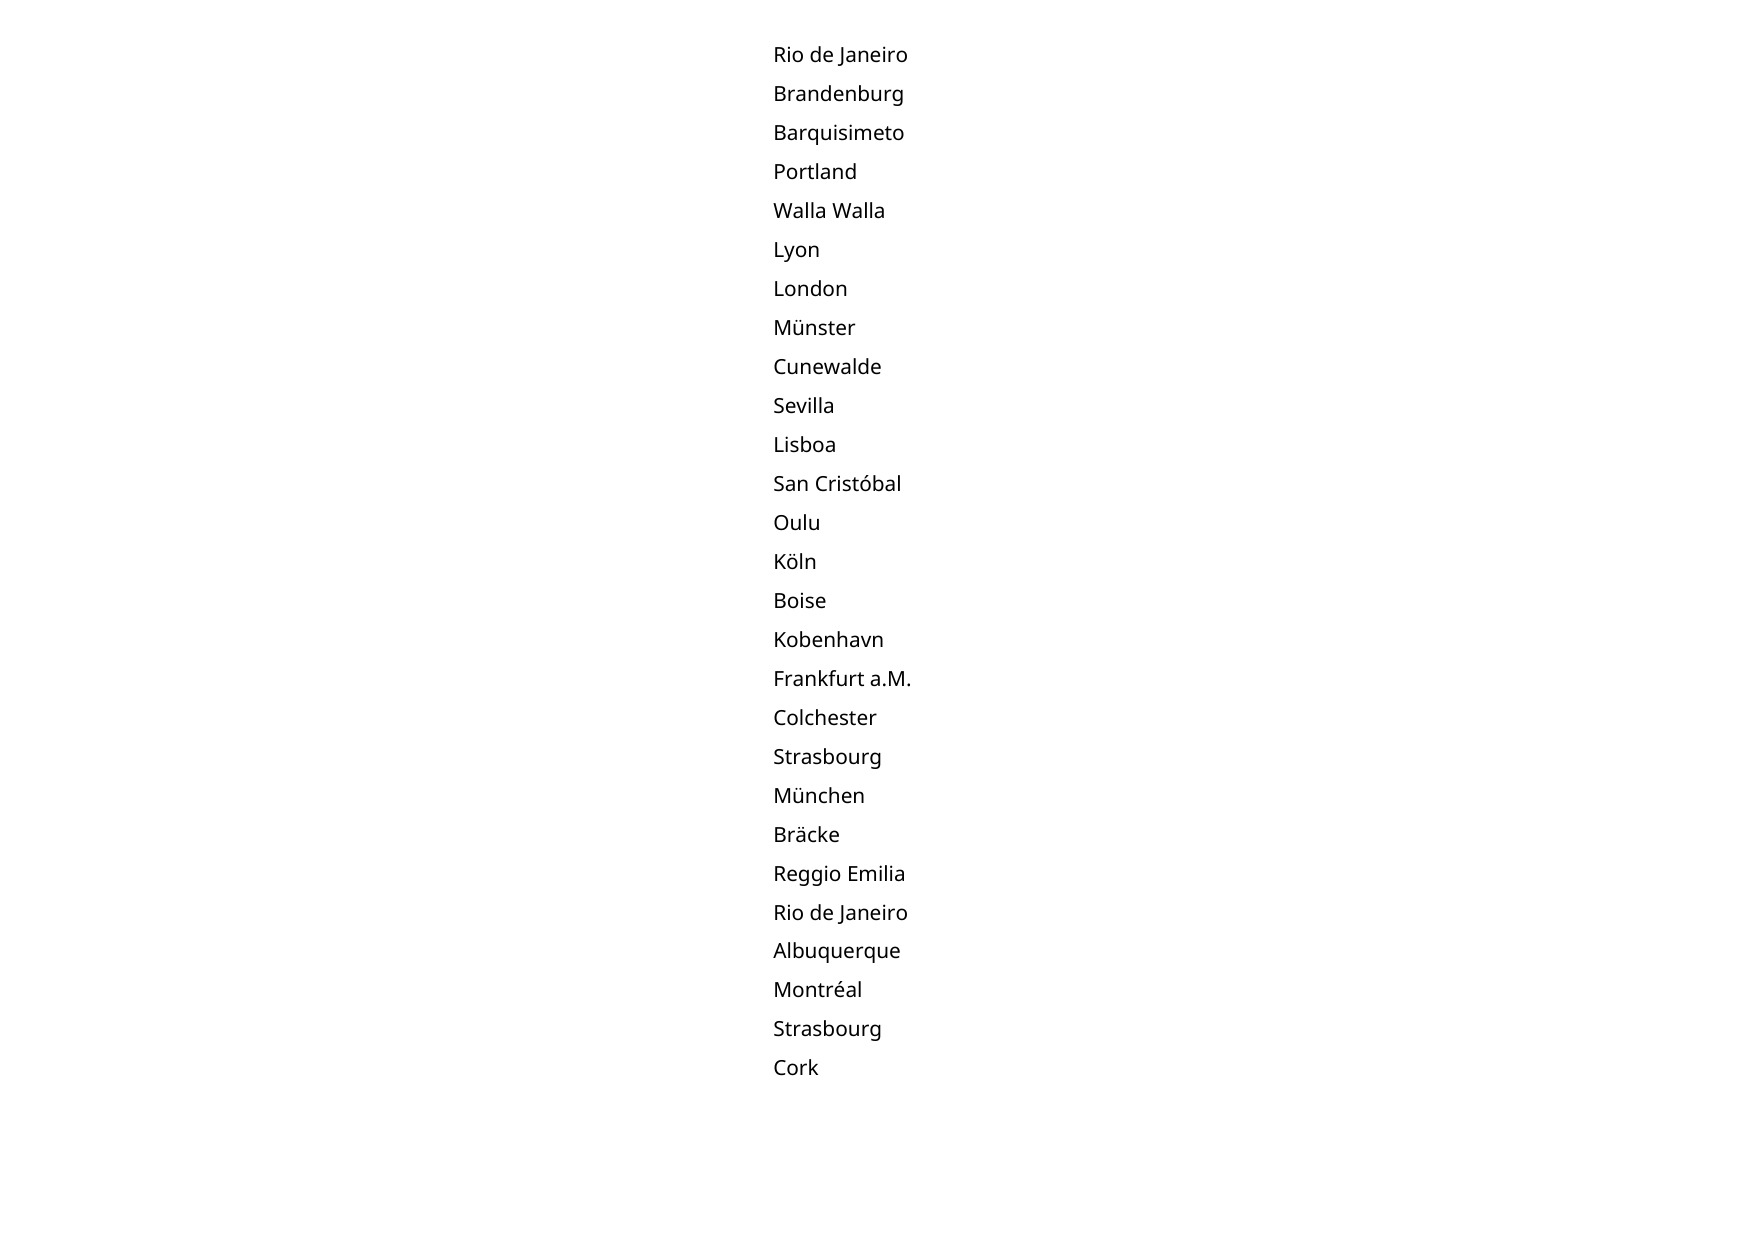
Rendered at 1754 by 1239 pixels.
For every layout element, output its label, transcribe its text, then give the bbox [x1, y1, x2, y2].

table_cell Frankfurt a.M. [773, 664, 980, 694]
table_cell [0, 742, 773, 772]
table_cell Barquisimeto [773, 119, 980, 148]
table_cell [0, 772, 1753, 781]
table_cell [0, 71, 1753, 79]
table_cell [980, 742, 1753, 772]
table_cell [0, 694, 1753, 703]
table_cell [980, 352, 1753, 382]
table_cell [980, 586, 1753, 616]
table_cell [980, 664, 1753, 694]
table_cell [980, 1015, 1753, 1044]
table_cell [0, 304, 1753, 313]
table_cell [0, 188, 1753, 196]
table_cell [0, 313, 773, 343]
table_cell [0, 430, 773, 460]
table_cell [0, 41, 773, 71]
table_cell [0, 235, 773, 265]
table_cell [0, 265, 1753, 274]
table_cell San Cristóbal [773, 469, 980, 499]
table_cell [0, 196, 773, 226]
table_cell [980, 391, 1753, 421]
table_cell Münster [773, 313, 980, 343]
table_cell [0, 460, 1753, 469]
table_cell München [773, 781, 980, 811]
table_cell Bräcke [773, 820, 980, 850]
table_cell Brandenburg [773, 80, 980, 109]
table_cell [980, 469, 1753, 499]
table_cell [980, 1054, 1753, 1083]
table_cell Sevilla [773, 391, 980, 421]
table_cell [0, 469, 773, 499]
table_cell Lyon [773, 235, 980, 265]
table_cell [0, 889, 1753, 898]
table_cell [0, 1054, 773, 1083]
table_cell Rio de Janeiro [773, 41, 980, 71]
table_cell [0, 859, 773, 889]
table_cell Strasbourg [773, 1015, 980, 1044]
table_cell Cork [773, 1054, 980, 1083]
table_cell Montréal [773, 976, 980, 1006]
table_cell [0, 499, 1753, 508]
table_cell [980, 313, 1753, 343]
table_cell [980, 158, 1753, 187]
table_cell Lisboa [773, 430, 980, 460]
table_cell Portland [773, 158, 980, 187]
table_cell [980, 703, 1753, 733]
table_cell [0, 577, 1753, 586]
table_cell [980, 898, 1753, 928]
table_cell Cunewalde [773, 352, 980, 382]
table_cell [0, 703, 773, 733]
table_cell [0, 352, 773, 382]
table_cell [0, 781, 773, 811]
table_cell [0, 110, 1753, 118]
table_cell [0, 119, 773, 148]
table_cell [980, 820, 1753, 850]
table_cell [0, 976, 773, 1006]
table_cell [980, 196, 1753, 226]
table_cell [0, 1015, 773, 1044]
table_cell [980, 508, 1753, 538]
table_cell [0, 547, 773, 577]
table_cell Albuquerque [773, 937, 980, 967]
table_cell [0, 625, 773, 655]
table_cell [0, 538, 1753, 547]
table_cell [980, 41, 1753, 71]
table_cell [980, 781, 1753, 811]
table_cell [980, 859, 1753, 889]
table_cell Oulu [773, 508, 980, 538]
table_cell [0, 733, 1753, 742]
table_cell [0, 820, 773, 850]
table_cell [0, 1006, 1753, 1014]
table_cell [0, 274, 773, 304]
table_cell [0, 226, 1753, 235]
table_cell Kobenhavn [773, 625, 980, 655]
table_cell Boise [773, 586, 980, 616]
table_cell [980, 547, 1753, 577]
table_cell [0, 928, 1753, 937]
table_cell [980, 625, 1753, 655]
table_cell [0, 149, 1753, 157]
table_cell [980, 976, 1753, 1006]
table_cell [0, 80, 773, 109]
table_cell London [773, 274, 980, 304]
table_cell [0, 343, 1753, 352]
table_cell Rio de Janeiro [773, 898, 980, 928]
table_cell [0, 898, 773, 928]
table_cell Colchester [773, 703, 980, 733]
table_cell [0, 655, 1753, 664]
table_cell Strasbourg [773, 742, 980, 772]
table_cell [980, 274, 1753, 304]
table_header [0, 0, 1753, 41]
table_cell [0, 937, 773, 967]
table_cell [0, 967, 1753, 976]
table_cell [980, 119, 1753, 148]
table_cell [0, 391, 773, 421]
table_cell [0, 586, 773, 616]
table_cell [980, 80, 1753, 109]
table_cell Walla Walla [773, 196, 980, 226]
table_cell [0, 508, 773, 538]
table_cell [980, 430, 1753, 460]
table_cell Köln [773, 547, 980, 577]
table_cell [0, 382, 1753, 391]
table_cell [0, 664, 773, 694]
table_cell [0, 158, 773, 187]
table_cell [980, 937, 1753, 967]
table_cell [0, 421, 1753, 430]
table_cell [0, 811, 1753, 820]
table_cell [0, 850, 1753, 859]
table_cell Reggio Emilia [773, 859, 980, 889]
table_cell [980, 235, 1753, 265]
table_cell [0, 1045, 1753, 1053]
table_cell [0, 616, 1753, 625]
